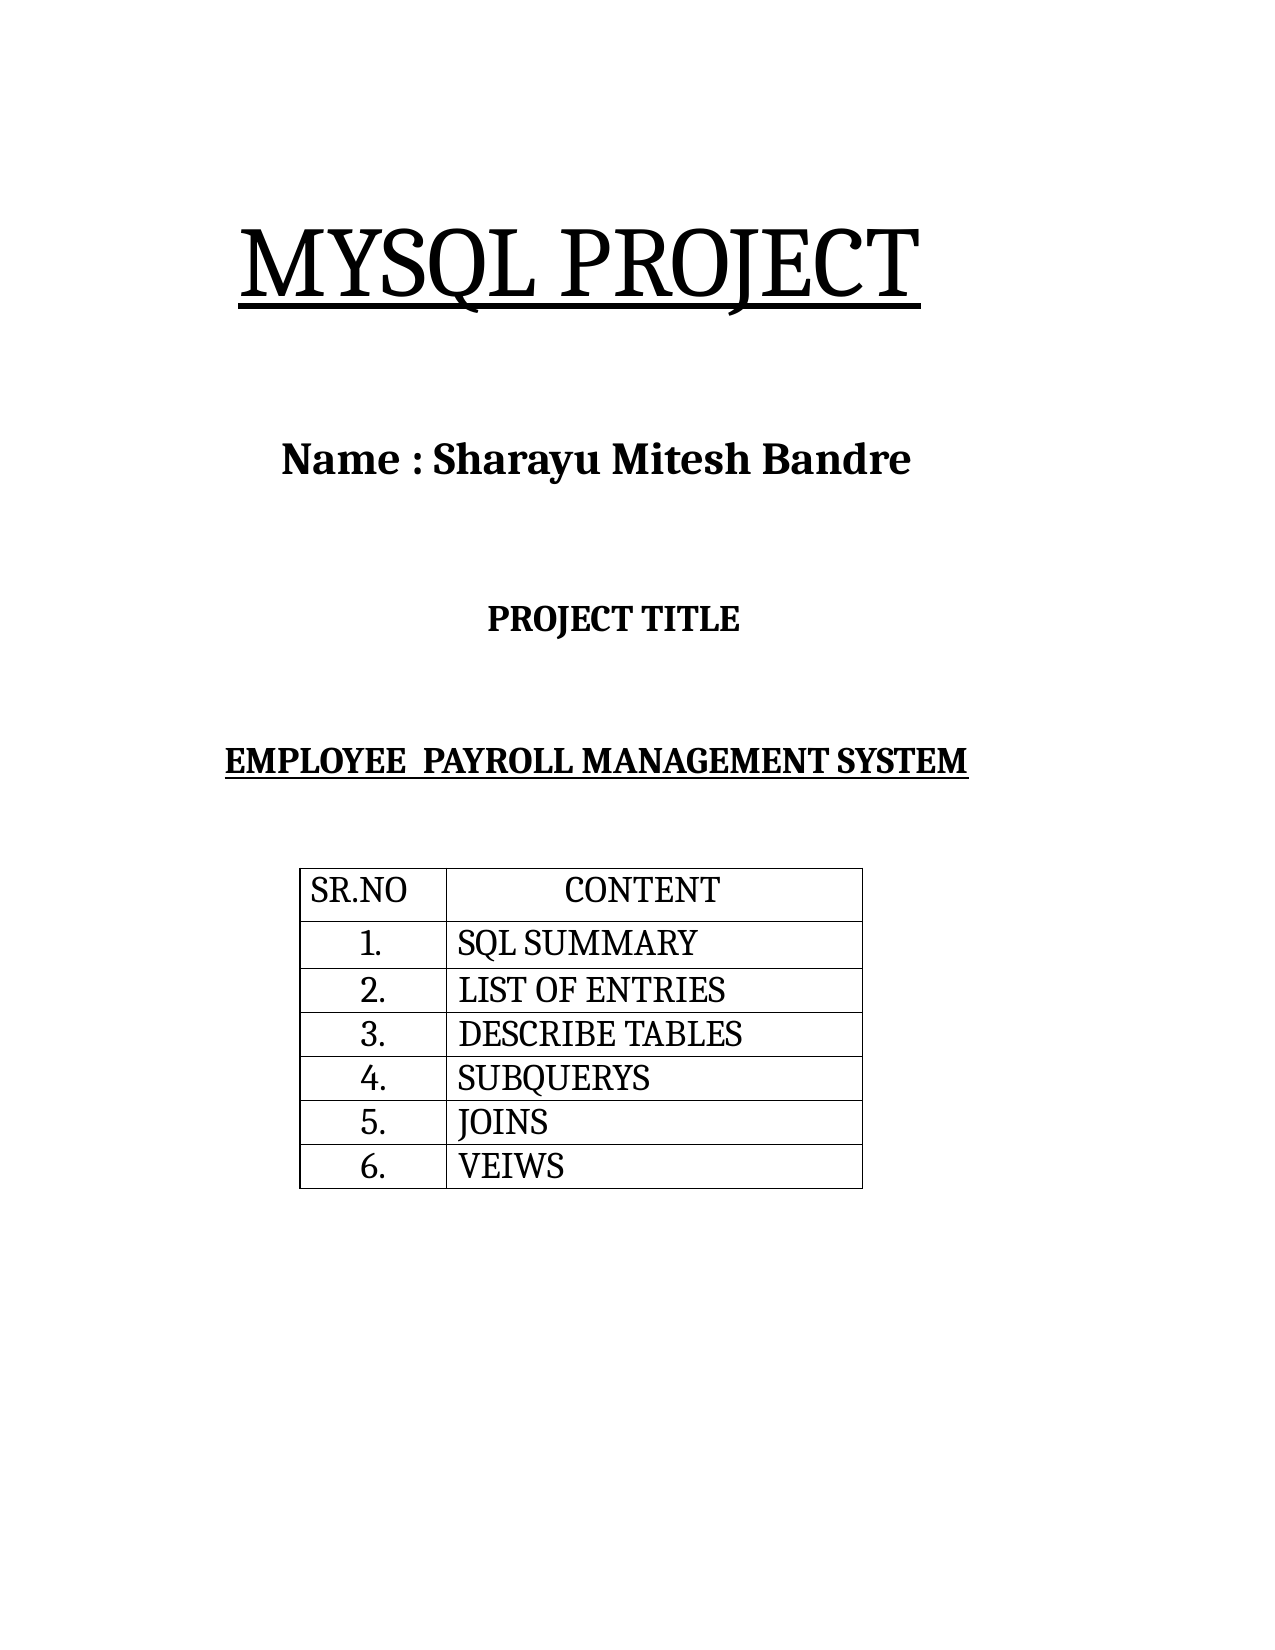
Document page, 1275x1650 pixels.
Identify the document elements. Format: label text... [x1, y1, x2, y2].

table_cell DESCRIBE TABLES [447, 1013, 862, 1056]
table_cell SUBQUERYS [447, 1057, 862, 1100]
table_cell VEIWS [447, 1145, 862, 1188]
text MYSQL PROJECT [150, 206, 1125, 321]
text PROJECT TITLE [150, 598, 1125, 641]
table_cell 6. [301, 1145, 446, 1188]
table_cell 2. [301, 969, 446, 1012]
table_cell 5. [301, 1101, 446, 1144]
table_header SR.NO [301, 869, 446, 921]
table_header CONTENT [447, 869, 862, 921]
text Name : Sharayu Mitesh Bandre [150, 433, 1125, 486]
table_cell SQL SUMMARY [447, 922, 862, 967]
text EMPLOYEE PAYROLL MANAGEMENT SYSTEM [150, 740, 1125, 783]
table_cell 1. [301, 922, 446, 967]
table_cell 4. [301, 1057, 446, 1100]
table_cell JOINS [447, 1101, 862, 1144]
table_cell LIST OF ENTRIES [447, 969, 862, 1012]
table_cell 3. [301, 1013, 446, 1056]
